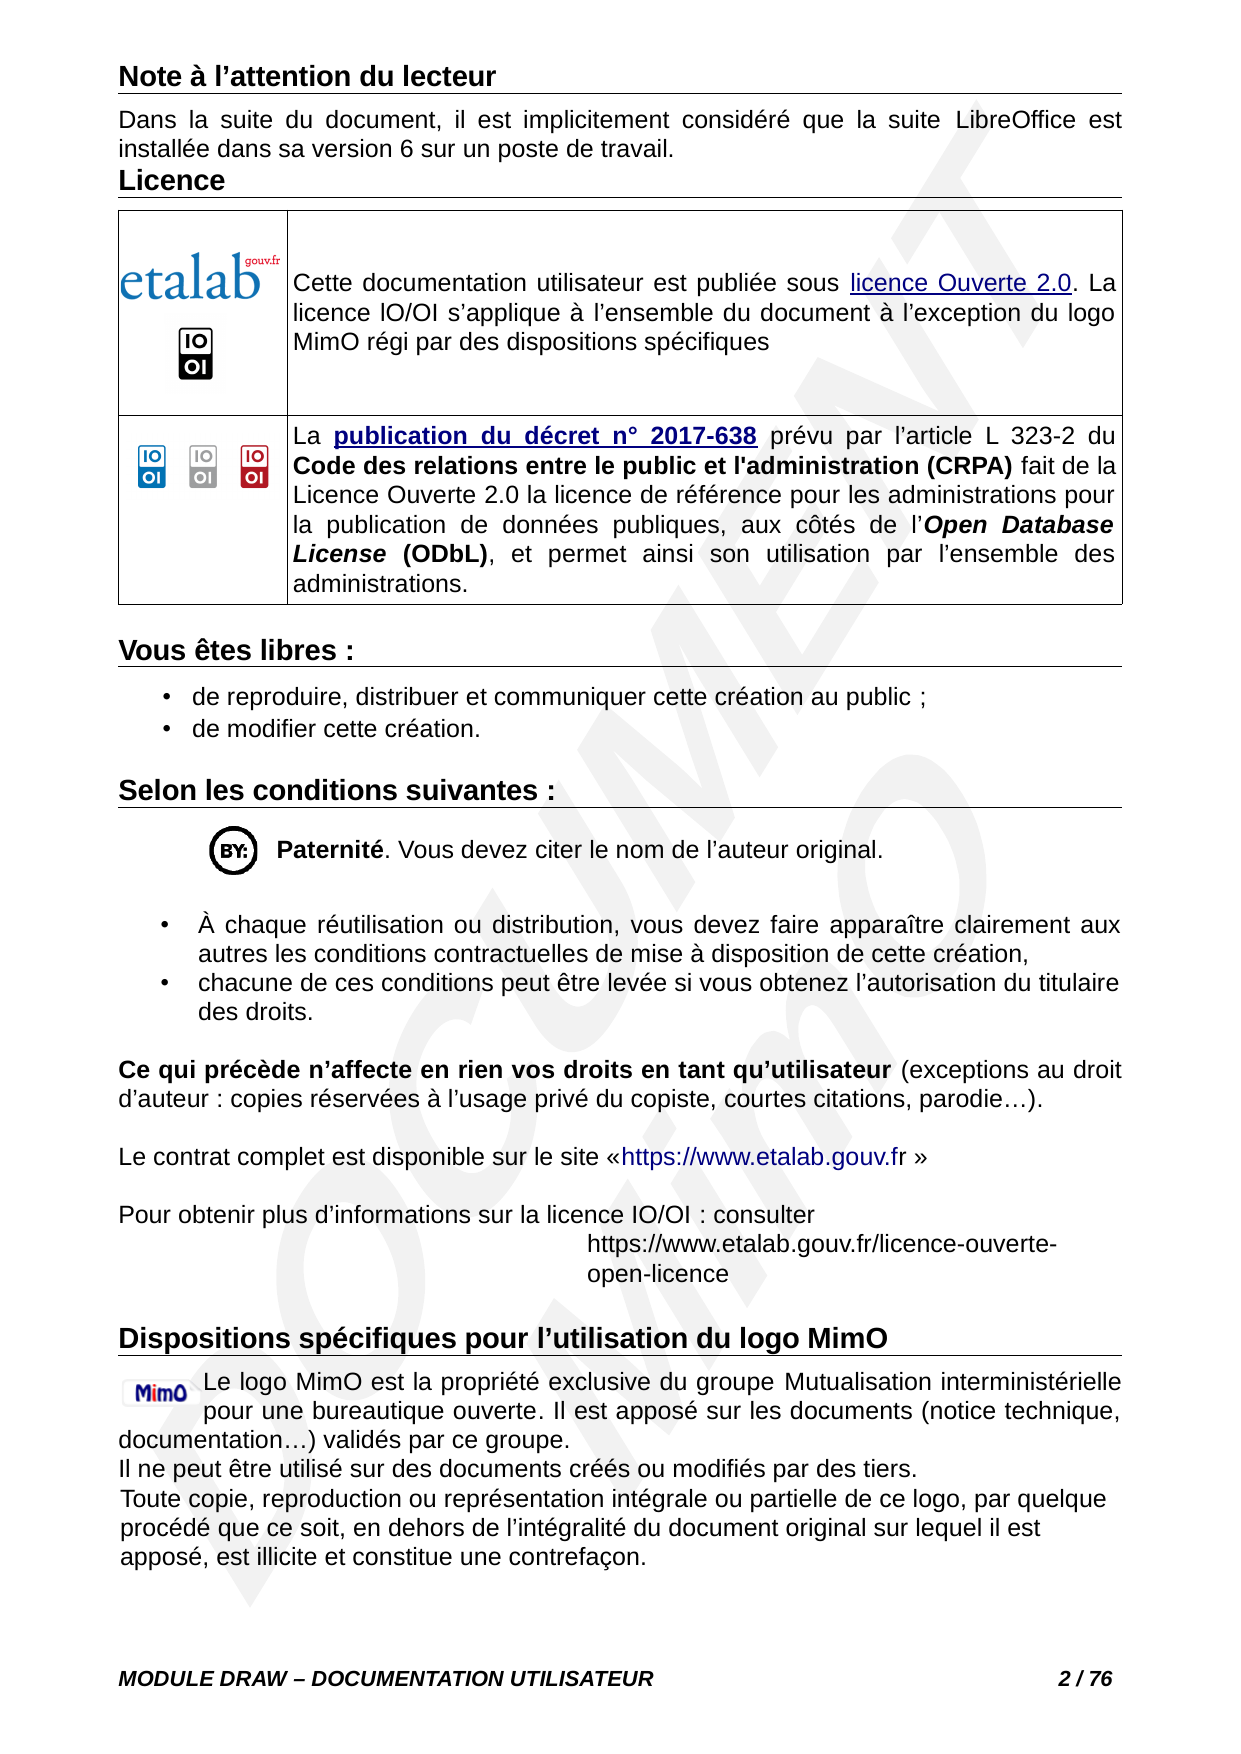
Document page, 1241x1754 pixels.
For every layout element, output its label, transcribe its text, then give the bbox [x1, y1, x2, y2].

table_cell La publication du décret n° 2017-638 prévu par l’article L 323-2 du Code des relations entre le public et l'administration (CRPA) fait de la Licence Ouverte 2.0 la licence de référence pour les administrations pour la publication de données publiques, aux côtés de l’Open Database License (ODbL), et permet ainsi son utilisation par l’ensemble des administrations. [288, 416, 1122, 604]
text Il ne peut être utilisé sur des documents créés ou modifiés par des tiers. [118, 1454, 1122, 1483]
text Le contrat complet est disponible sur le site «https://www.etalab.gouv.fr » [118, 1142, 1122, 1171]
text Note à l’attention du lecteur [118, 59, 1122, 93]
picture [126, 433, 280, 500]
text Licence [118, 163, 1122, 197]
table_header Paternité. Vous devez citer le nom de l’auteur original. [270, 819, 1120, 881]
text Selon les conditions suivantes : [118, 773, 1122, 807]
picture [120, 224, 280, 394]
table_cell [119, 500, 287, 604]
picture [121, 1379, 203, 1407]
table_header Cette documentation utilisateur est publiée sous licence Ouverte 2.0. La licence lO/OI s’applique à l’ensemble du document à l’exception du logo MimO régi par des dispositions spécifiques [288, 211, 1122, 415]
list de reproduire, distribuer et communiquer cette création au public ; [162, 679, 1122, 712]
picture [209, 825, 258, 875]
table_header [119, 211, 287, 415]
list de modifier cette création. [162, 712, 1122, 744]
table_header [203, 819, 270, 881]
text Vous êtes libres : [118, 633, 1122, 666]
list À chaque réutilisation ou distribution, vous devez faire apparaître clairement aux autres les conditions contractuelles de mise à disposition de cette création, [160, 910, 1122, 968]
list chacune de ces conditions peut être levée si vous obtenez l’autorisation du titulaire des droits. [160, 968, 1122, 1026]
table_cell [119, 416, 287, 499]
text Le logo MimO est la propriété exclusive du groupe Mutualisation interministérielle pour une bureautique ouverte. Il est apposé sur les documents (notice technique, documentation…) validés par ce groupe. [118, 1367, 1122, 1454]
text Toute copie, reproduction ou représentation intégrale ou partielle de ce logo, par quelque procédé que ce soit, en dehors de l’intégralité du document original sur lequel il est apposé, est illicite et constitue une contrefaçon. [120, 1483, 1122, 1571]
text Dans la suite du document, il est implicitement considéré que la suite LibreOffice est installée dans sa version 6 sur un poste de travail. [118, 105, 1122, 163]
text Dispositions spécifiques pour l’utilisation du logo MimO [118, 1321, 1122, 1355]
text Pour obtenir plus d’informations sur la licence IO/OI : consulter https://www.etalab.gouv.fr/licence-ouverte-open-licence [118, 1200, 1122, 1287]
text Ce qui précède n’affecte en rien vos droits en tant qu’utilisateur (exceptions au droit d’auteur : copies réservées à l’usage privé du copiste, courtes citations, parodie…). [118, 1055, 1122, 1113]
